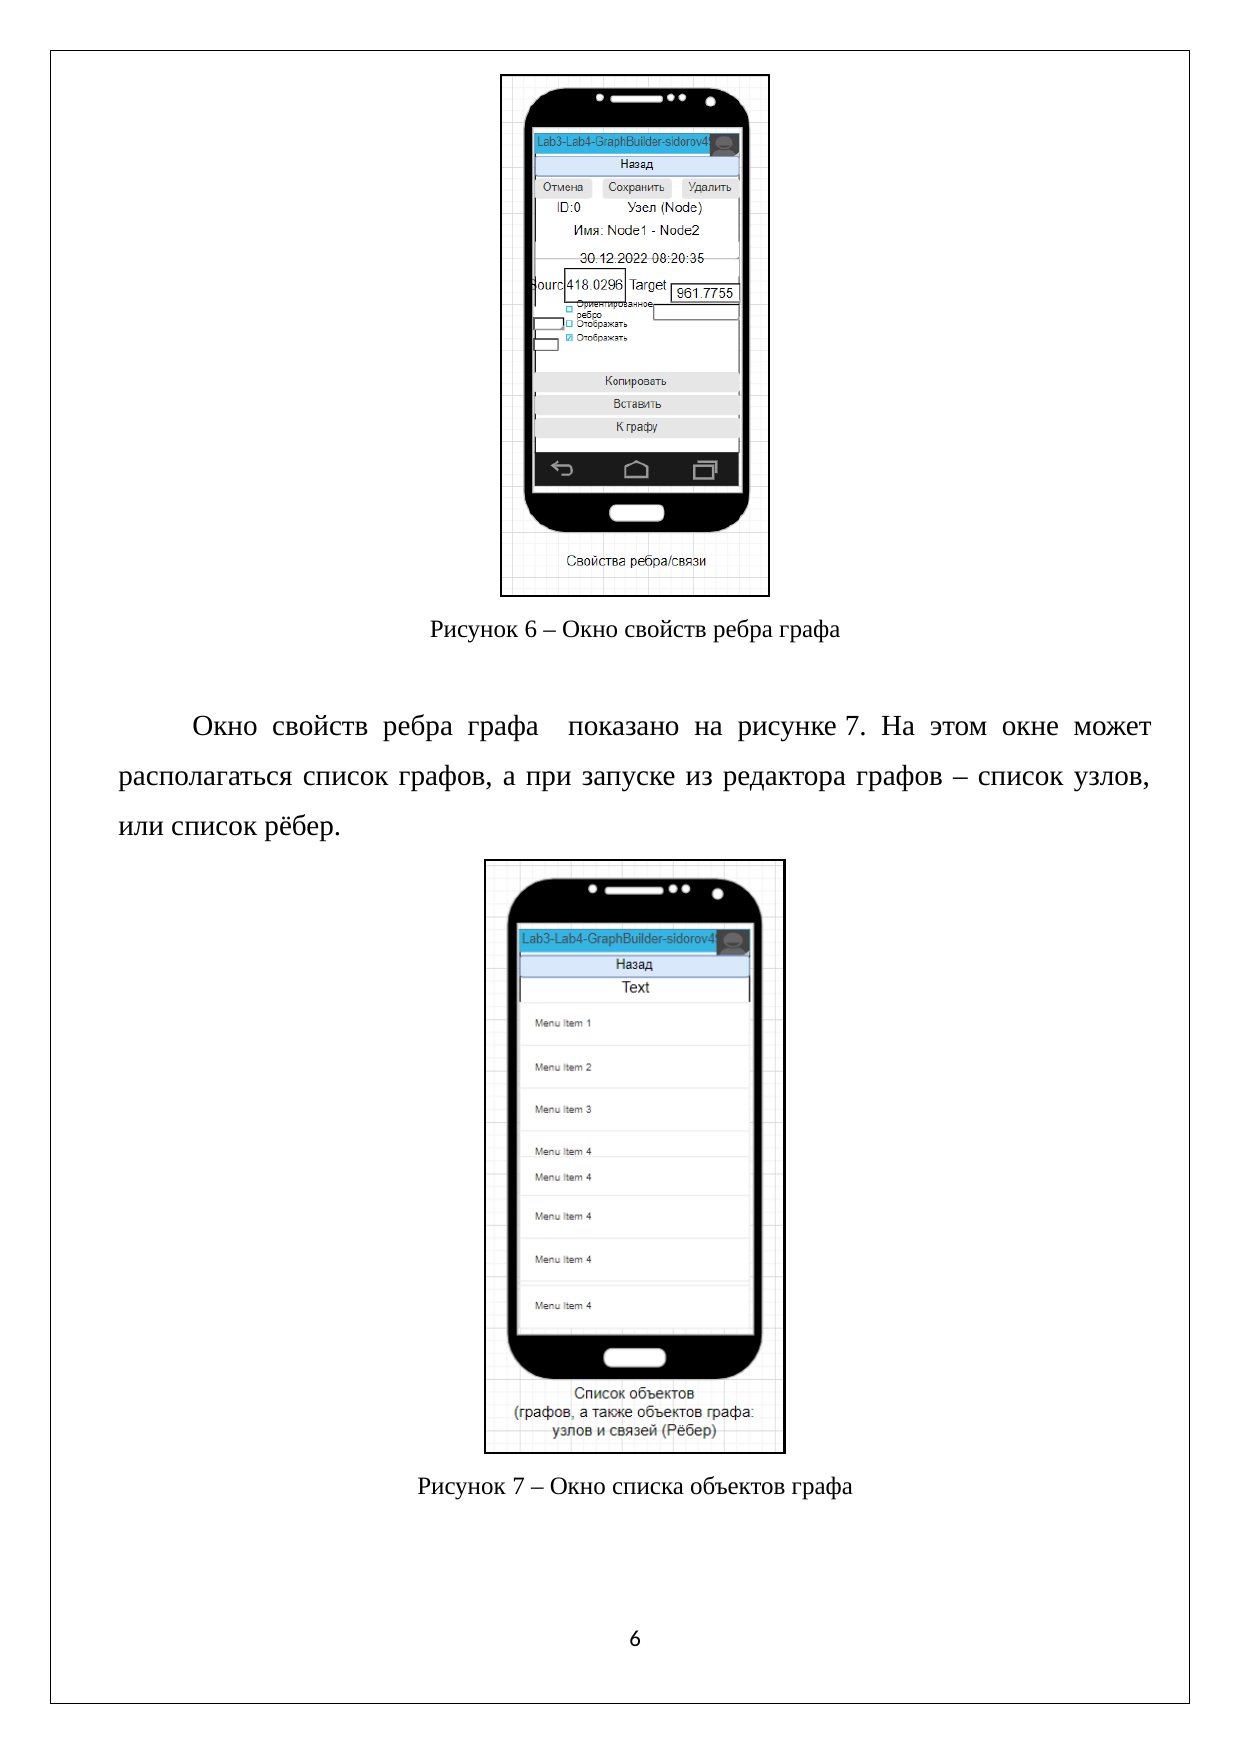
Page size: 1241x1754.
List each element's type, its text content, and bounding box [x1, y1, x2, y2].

text Рисунок 7 – Окно списка объектов графа [118, 1471, 1152, 1500]
text Окно свойств ребра графа показано на рисунке 7. На этом окне может располагаться список графов, а при запуске из редактора графов – список узлов, или список рёбер. [118, 708, 1152, 842]
text Рисунок 6 – Окно свойств ребра графа [118, 614, 1152, 643]
